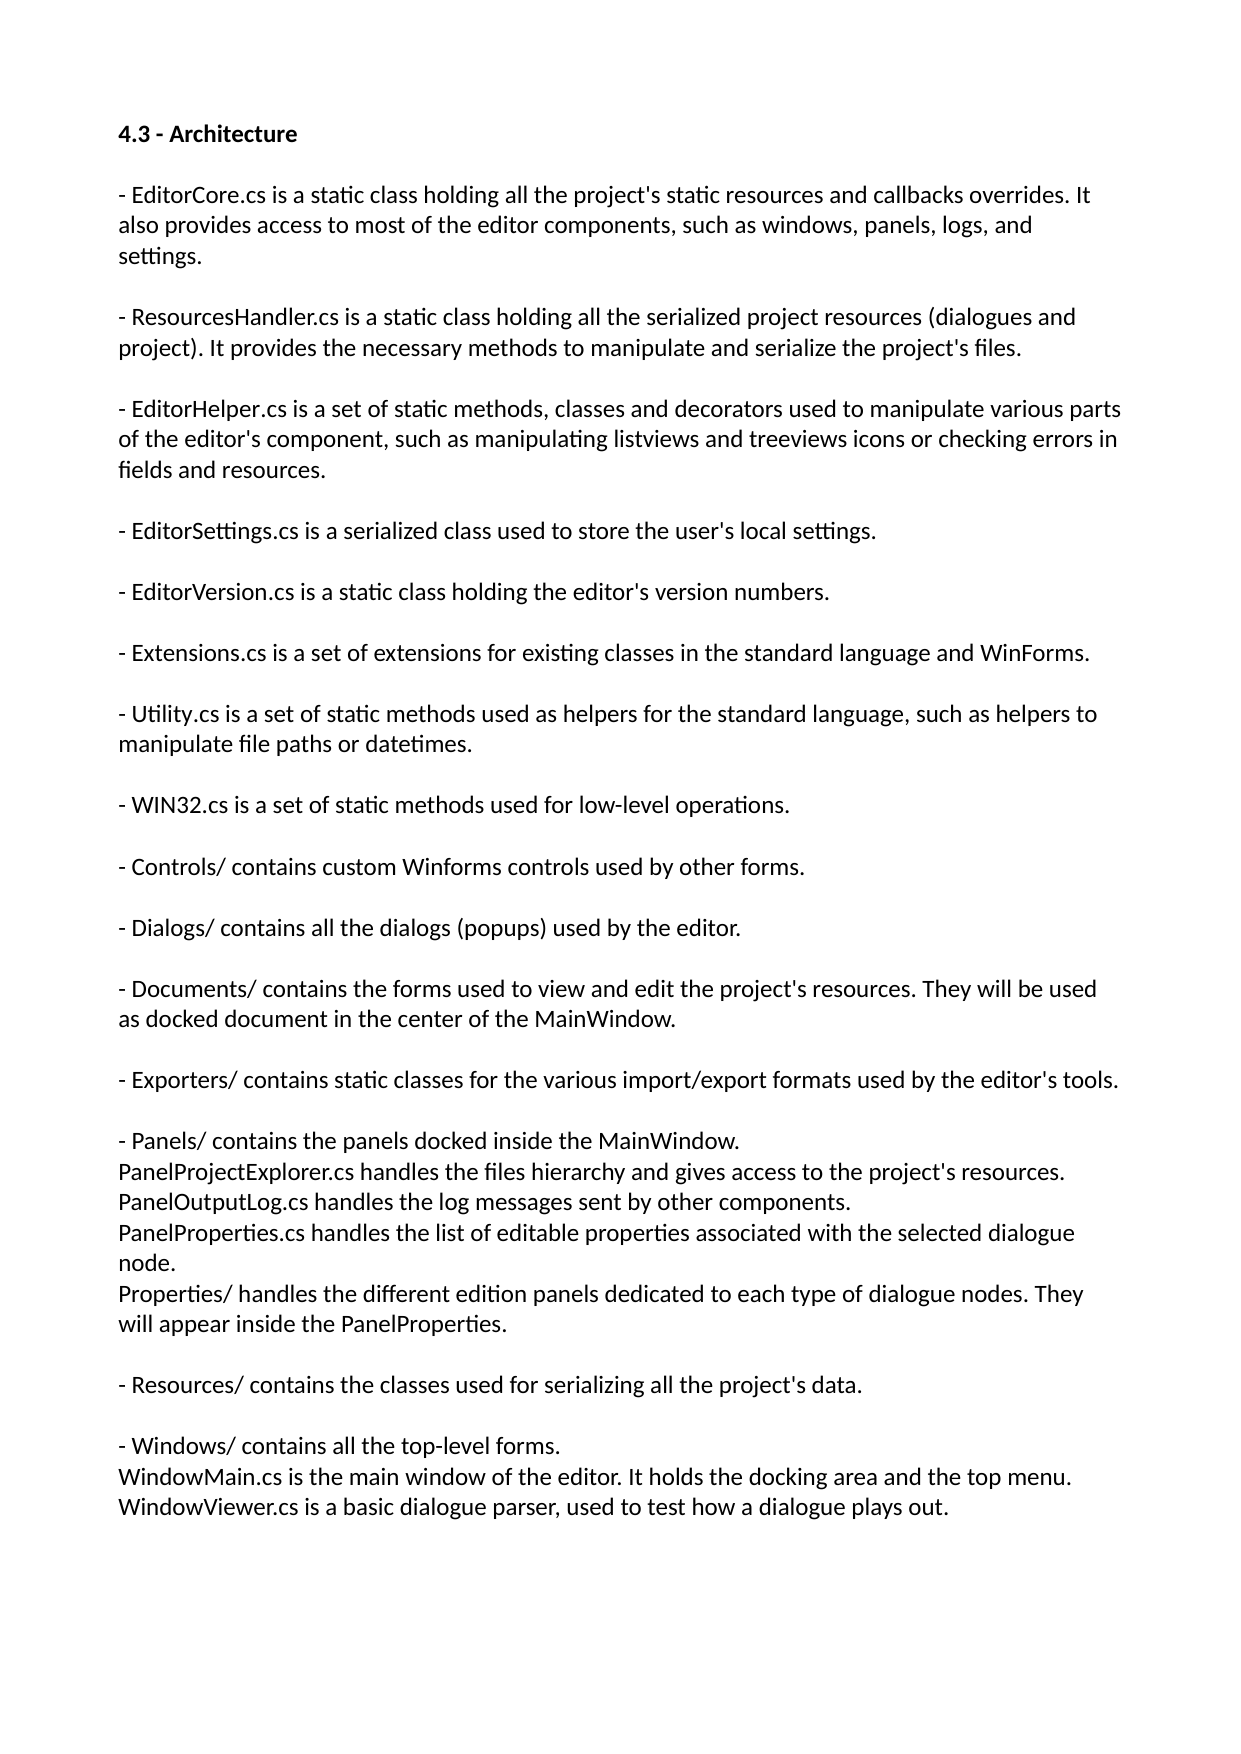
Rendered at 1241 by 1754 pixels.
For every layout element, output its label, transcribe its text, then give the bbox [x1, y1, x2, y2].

text - Extensions.cs is a set of extensions for existing classes in the standard language and WinForms. [118, 637, 1122, 667]
text - WIN32.cs is a set of static methods used for low-level operations. [118, 789, 1122, 820]
text - Resources/ contains the classes used for serializing all the project's data. [118, 1369, 1122, 1400]
text - Exporters/ contains static classes for the various import/export formats used by the editor's tools. [118, 1064, 1122, 1095]
text PanelProperties.cs handles the list of editable properties associated with the selected dialogue node. [118, 1217, 1122, 1278]
text - EditorHelper.cs is a set of static methods, classes and decorators used to manipulate various parts of the editor's component, such as manipulating listviews and treeviews icons or checking errors in fields and resources. [118, 393, 1122, 484]
text PanelProjectExplorer.cs handles the files hierarchy and gives access to the project's resources. [118, 1156, 1122, 1186]
text - Dialogs/ contains all the dialogs (popups) used by the editor. [118, 912, 1122, 942]
text - EditorSettings.cs is a serialized class used to store the user's local settings. [118, 515, 1122, 545]
text WindowMain.cs is the main window of the editor. It holds the docking area and the top menu. [118, 1461, 1122, 1492]
text - EditorVersion.cs is a static class holding the editor's version numbers. [118, 576, 1122, 606]
text - Windows/ contains all the top-level forms. [118, 1431, 1122, 1461]
text - Panels/ contains the panels docked inside the MainWindow. [118, 1125, 1122, 1156]
text PanelOutputLog.cs handles the log messages sent by other components. [118, 1186, 1122, 1217]
text - Controls/ contains custom Winforms controls used by other forms. [118, 851, 1122, 881]
text 4.3 - Architecture [118, 118, 1122, 149]
text - EditorCore.cs is a static class holding all the project's static resources and callbacks overrides. It also provides access to most of the editor components, such as windows, panels, logs, and settings. [118, 179, 1122, 271]
text - ResourcesHandler.cs is a static class holding all the serialized project resources (dialogues and project). It provides the necessary methods to manipulate and serialize the project's files. [118, 301, 1122, 362]
text - Utility.cs is a set of static methods used as helpers for the standard language, such as helpers to manipulate file paths or datetimes. [118, 698, 1122, 759]
text WindowViewer.cs is a basic dialogue parser, used to test how a dialogue plays out. [118, 1492, 1122, 1522]
text Properties/ handles the different edition panels dedicated to each type of dialogue nodes. They will appear inside the PanelProperties. [118, 1278, 1122, 1339]
text - Documents/ contains the forms used to view and edit the project's resources. They will be used as docked document in the center of the MainWindow. [118, 973, 1122, 1034]
